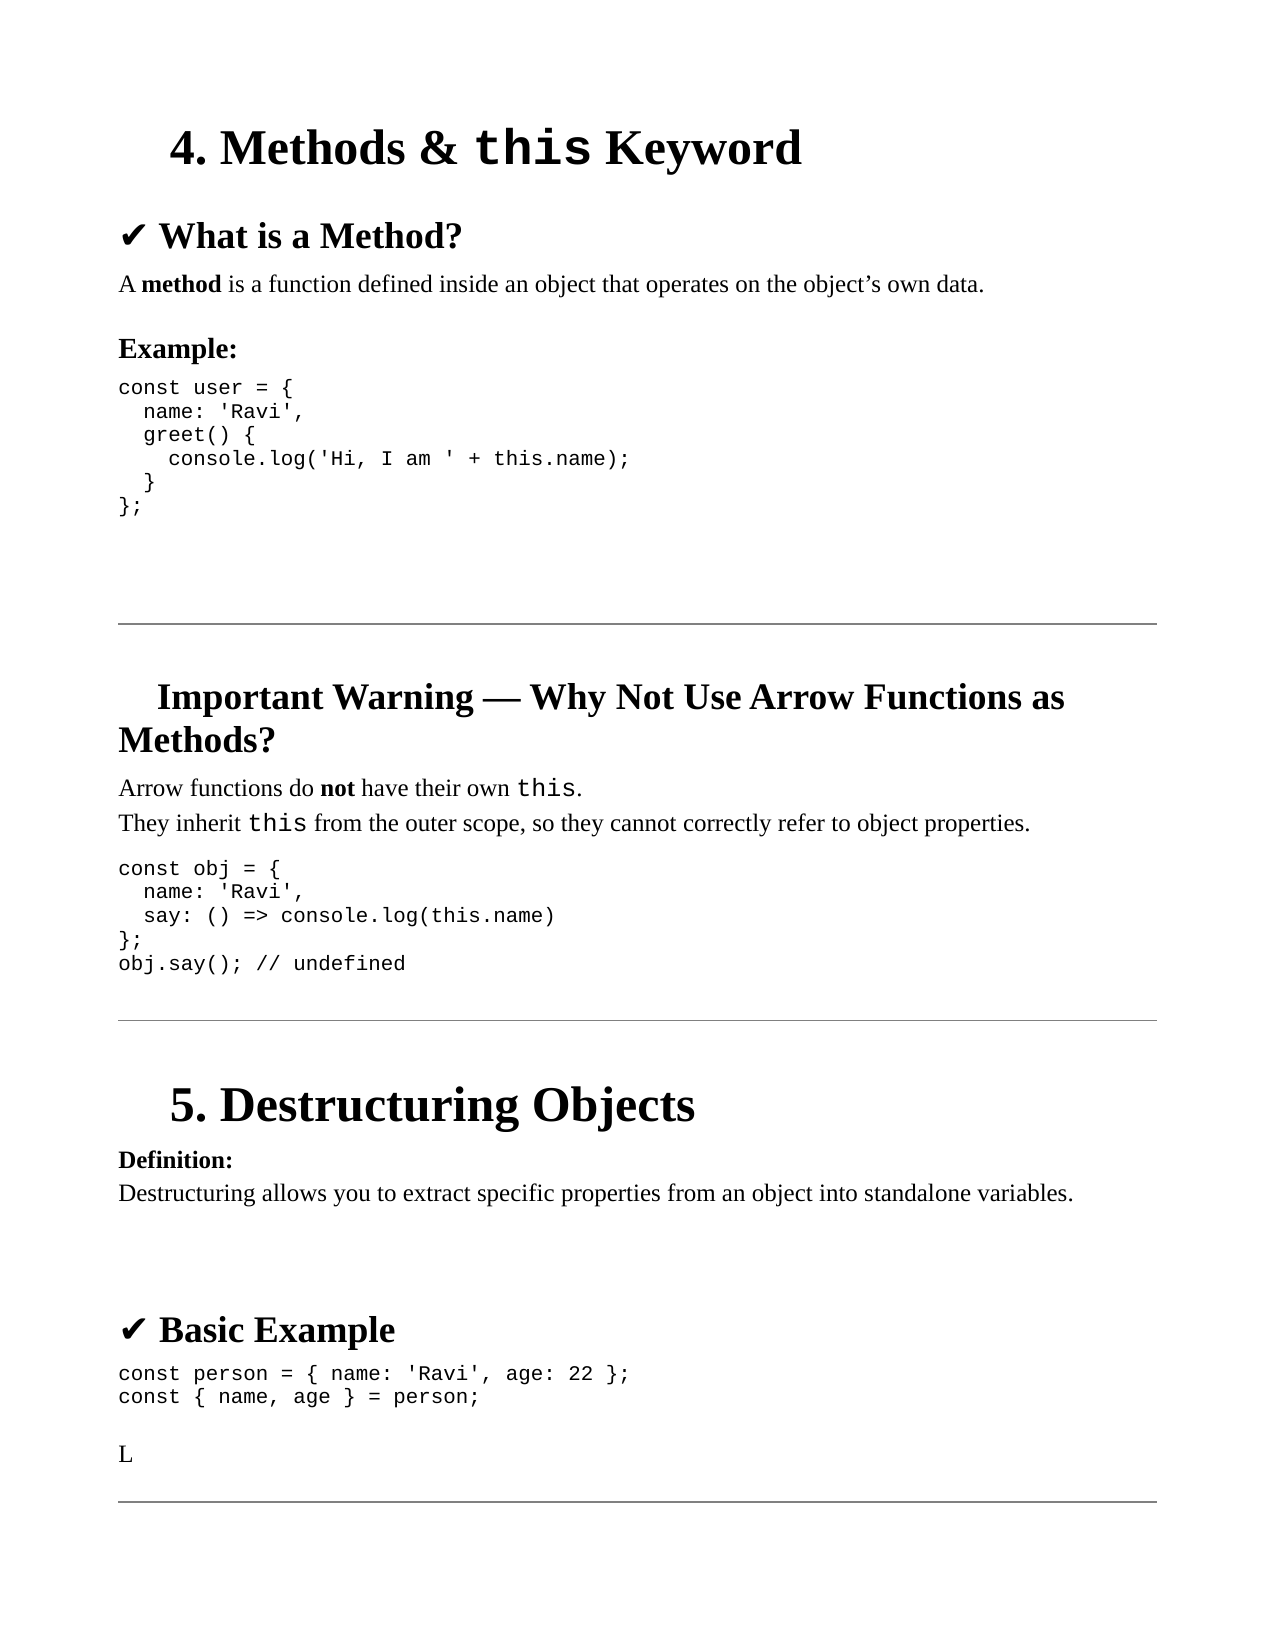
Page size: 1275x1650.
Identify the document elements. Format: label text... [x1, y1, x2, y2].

subtitle Example: [118, 331, 1157, 364]
text greet() { [118, 424, 1157, 448]
subtitle 🧩 5. Destructuring Objects [118, 1075, 1157, 1132]
text obj.say(); // undefined [118, 952, 1157, 976]
text const person = { name: 'Ravi', age: 22 }; [118, 1363, 1157, 1386]
text }; [118, 929, 1157, 952]
text name: 'Ravi', [118, 882, 1157, 905]
subtitle ✔ Basic Example [118, 1307, 1157, 1350]
text A method is a function defined inside an object that operates on the object’s own data. [118, 269, 1157, 297]
text const user = { [118, 377, 1157, 401]
text } [118, 472, 1157, 495]
text Definition: Destructuring allows you to extract specific properties from an object into standalone variables. [118, 1145, 1157, 1207]
text L [118, 1439, 1157, 1468]
text }; [118, 495, 1157, 519]
text console.log('Hi, I am ' + this.name); [118, 448, 1157, 472]
subtitle ❌ Important Warning — Why Not Use Arrow Functions as Methods? [118, 674, 1157, 760]
text Arrow functions do not have their own this. They inherit this from the outer scope, so they cannot correctly refer to object properties. [118, 773, 1157, 839]
subtitle 🧩 4. Methods & this Keyword [118, 118, 1157, 180]
text say: () => console.log(this.name) [118, 905, 1157, 929]
text const { name, age } = person; [118, 1386, 1157, 1410]
text const obj = { [118, 858, 1157, 882]
subtitle ✔ What is a Method? [118, 213, 1157, 256]
text name: 'Ravi', [118, 401, 1157, 424]
